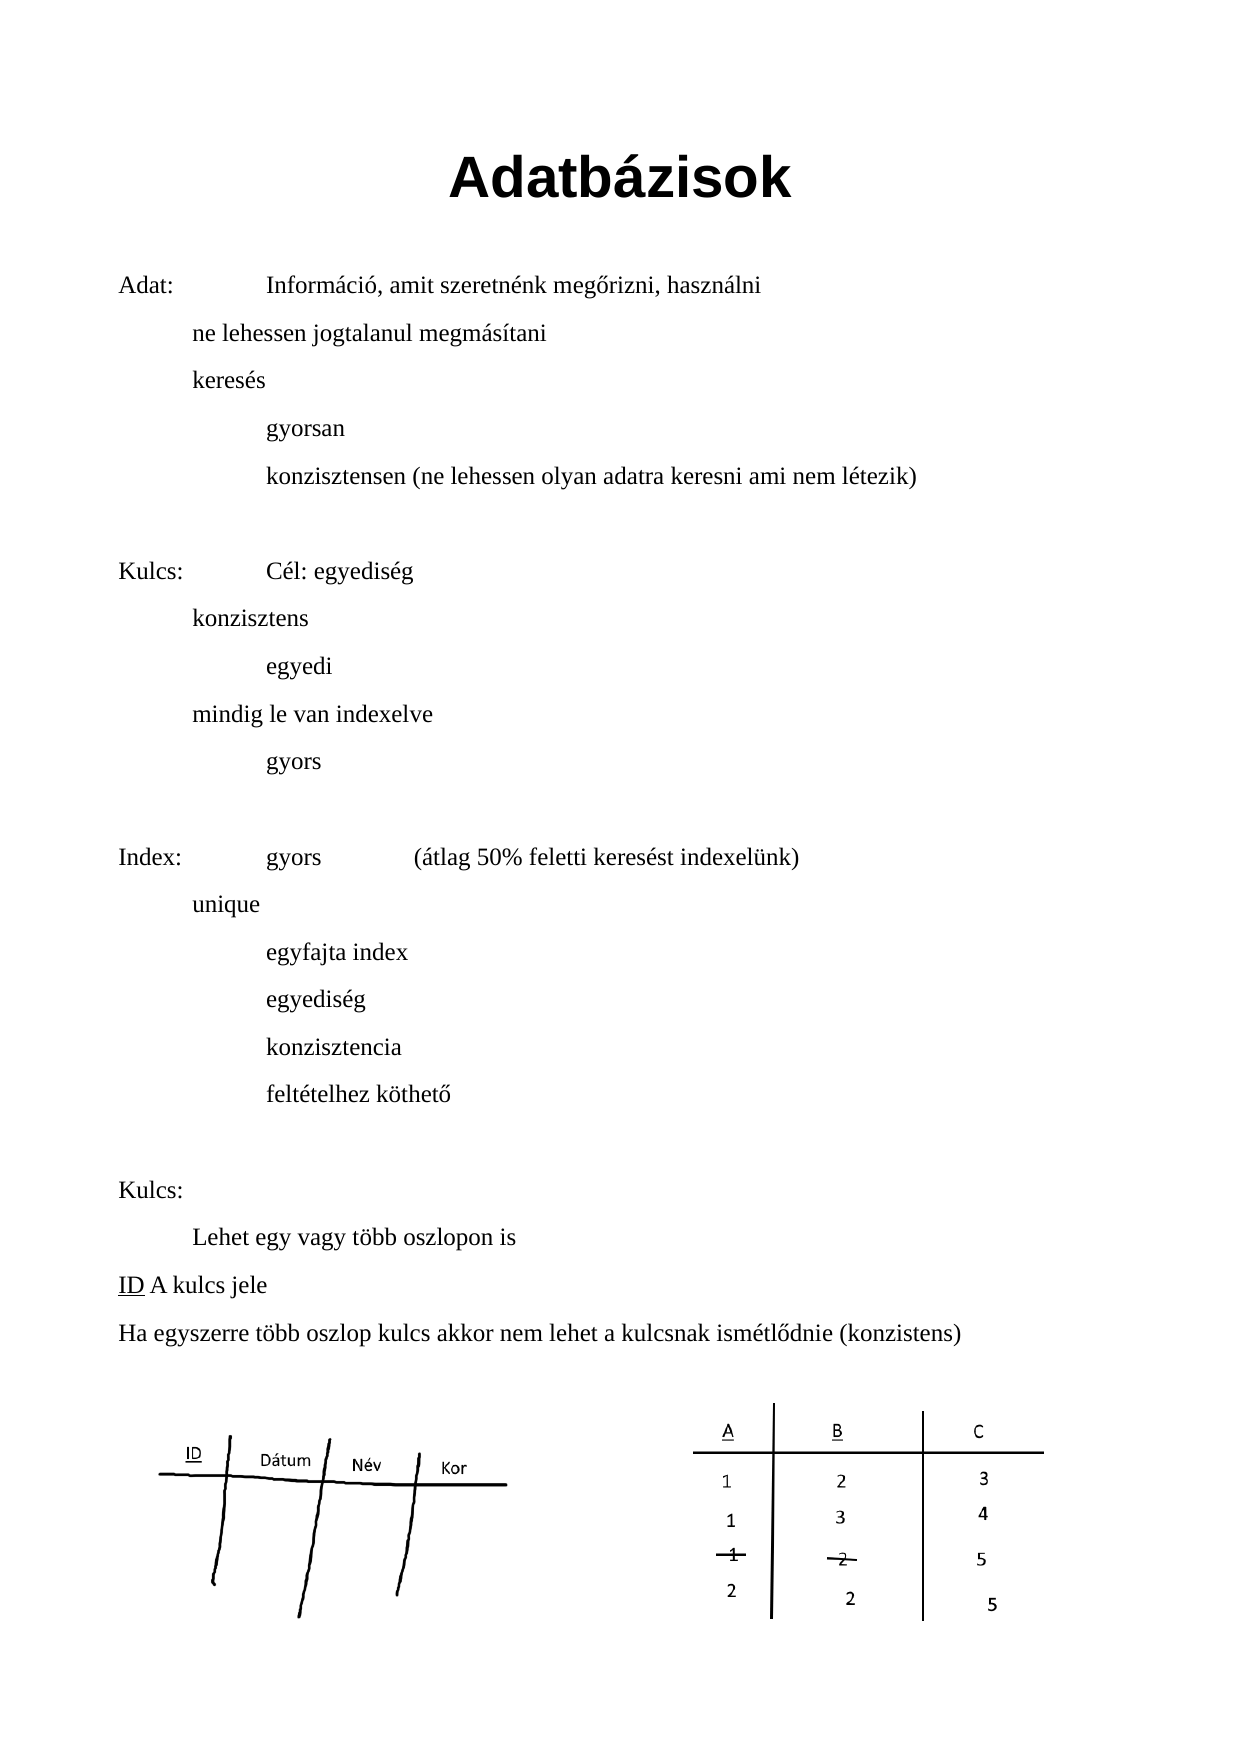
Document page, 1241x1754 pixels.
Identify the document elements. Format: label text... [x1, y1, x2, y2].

text gyors [118, 746, 1122, 775]
text ne lehessen jogtalanul megmásítani [118, 318, 1122, 347]
text keresés [118, 366, 1122, 394]
text Kulcs: Cél: egyediség [118, 556, 1122, 585]
text Adat: Információ, amit szeretnénk megőrizni, használni [118, 270, 1122, 299]
text mindig le van indexelve [118, 699, 1122, 727]
text konzisztencia [118, 1032, 1122, 1061]
picture [117, 1400, 536, 1626]
text Index: gyors (átlag 50% feletti keresést indexelünk) [118, 842, 1122, 870]
text konzisztens [118, 603, 1122, 632]
text gyorsan [118, 413, 1122, 442]
text egyfajta index [118, 937, 1122, 966]
text Ha egyszerre több oszlop kulcs akkor nem lehet a kulcsnak ismétlődnie (konzistens) [118, 1318, 1122, 1346]
text egyediség [118, 984, 1122, 1013]
text konzisztensen (ne lehessen olyan adatra keresni ami nem létezik) [118, 461, 1122, 489]
picture [668, 1392, 1052, 1637]
text egyedi [118, 651, 1122, 680]
text Lehet egy vagy több oszlopon is [118, 1222, 1122, 1251]
text Kulcs: [118, 1175, 1122, 1203]
title Adatbázisok [118, 143, 1122, 210]
text feltételhez köthető [118, 1079, 1122, 1108]
text ID A kulcs jele [118, 1270, 1122, 1299]
text unique [118, 889, 1122, 918]
